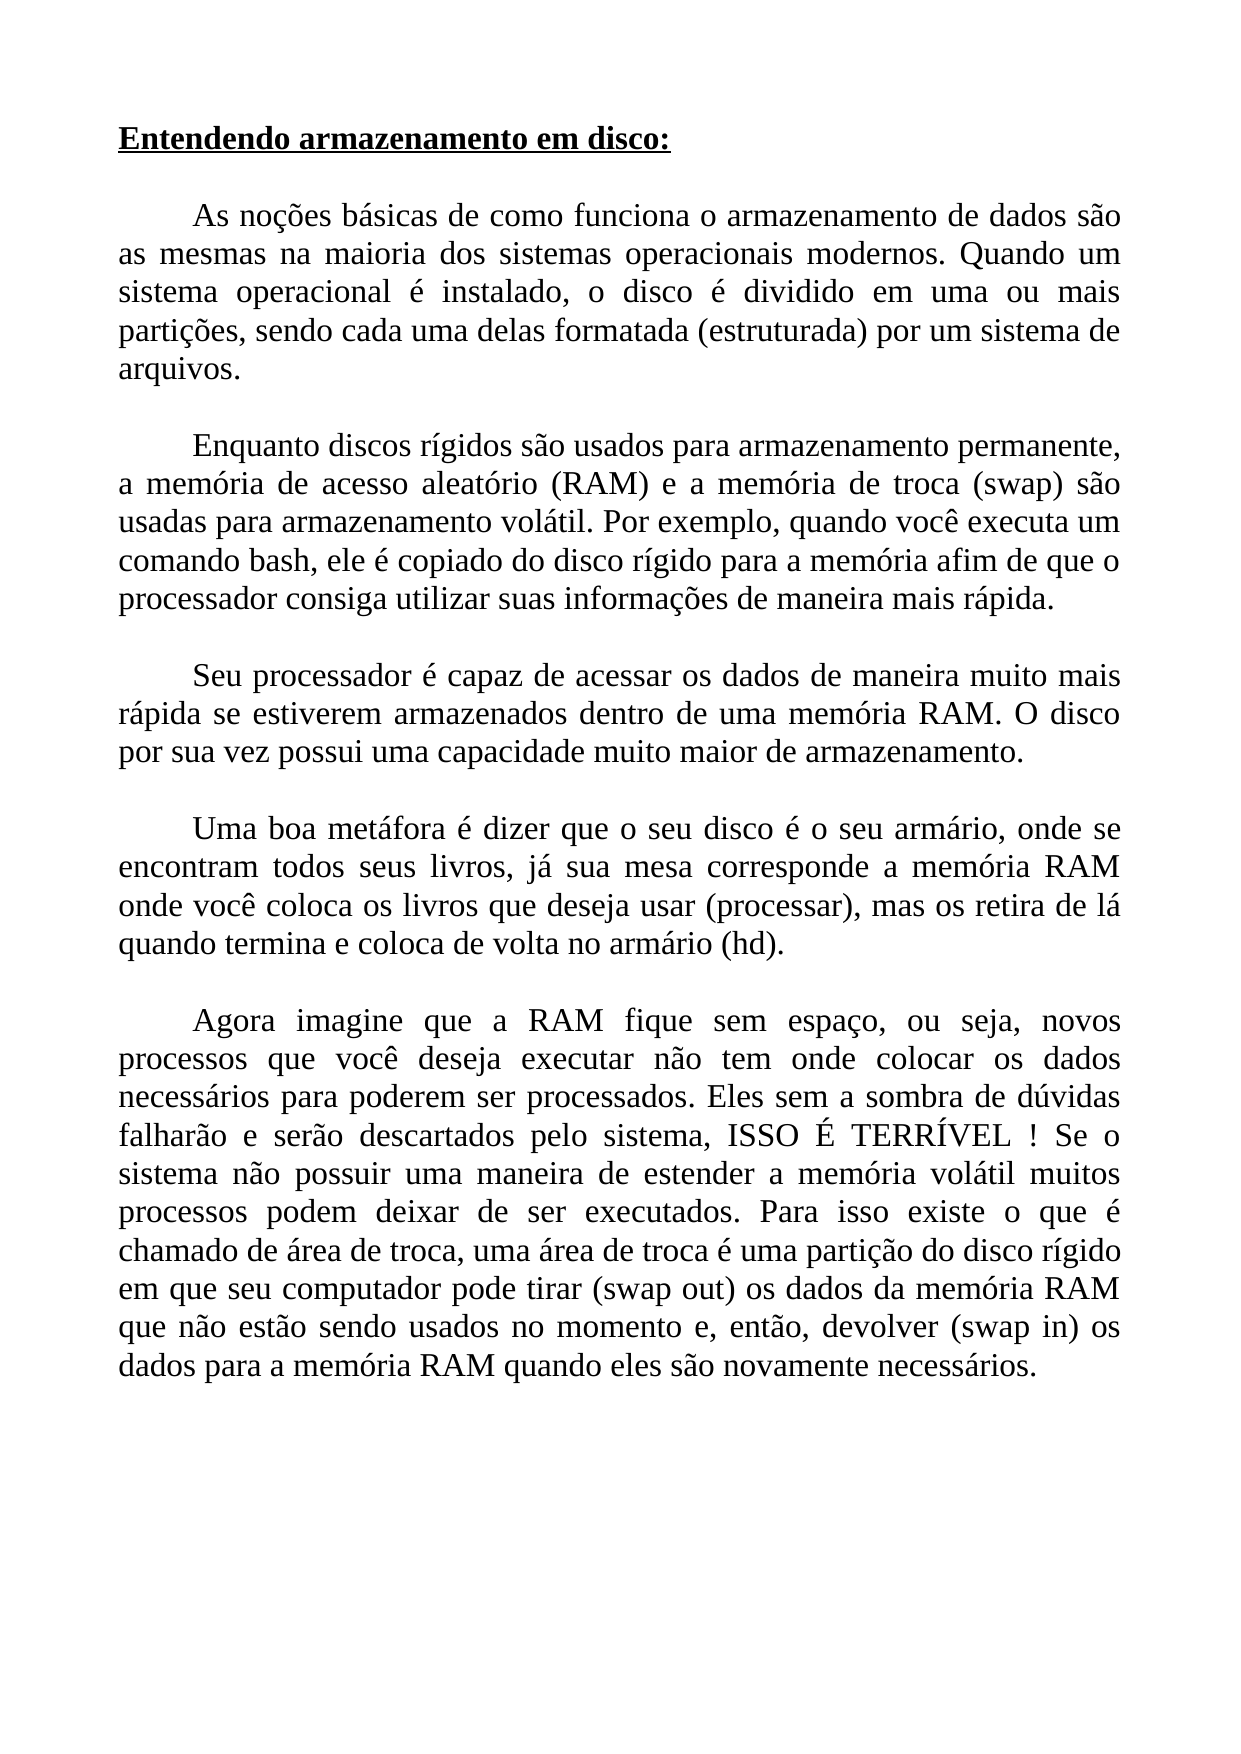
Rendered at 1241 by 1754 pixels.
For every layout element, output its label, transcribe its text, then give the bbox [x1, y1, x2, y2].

text Entendendo armazenamento em disco: [118, 118, 1122, 156]
text Enquanto discos rígidos são usados para armazenamento permanente, a memória de acesso aleatório (RAM) e a memória de troca (swap) são usadas para armazenamento volátil. Por exemplo, quando você executa um comando bash, ele é copiado do disco rígido para a memória afim de que o processador consiga utilizar suas informações de maneira mais rápida. [118, 425, 1122, 616]
text Agora imagine que a RAM fique sem espaço, ou seja, novos processos que você deseja executar não tem onde colocar os dados necessários para poderem ser processados. Eles sem a sombra de dúvidas falharão e serão descartados pelo sistema, ISSO É TERRÍVEL ! Se o sistema não possuir uma maneira de estender a memória volátil muitos processos podem deixar de ser executados. Para isso existe o que é chamado de área de troca, uma área de troca é uma partição do disco rígido em que seu computador pode tirar (swap out) os dados da memória RAM que não estão sendo usados no momento e, então, devolver (swap in) os dados para a memória RAM quando eles são novamente necessários. [118, 1000, 1122, 1383]
text Seu processador é capaz de acessar os dados de maneira muito mais rápida se estiverem armazenados dentro de uma memória RAM. O disco por sua vez possui uma capacidade muito maior de armazenamento. [118, 655, 1122, 770]
text As noções básicas de como funciona o armazenamento de dados são as mesmas na maioria dos sistemas operacionais modernos. Quando um sistema operacional é instalado, o disco é dividido em uma ou mais partições, sendo cada uma delas formatada (estruturada) por um sistema de arquivos. [118, 195, 1122, 386]
text Uma boa metáfora é dizer que o seu disco é o seu armário, onde se encontram todos seus livros, já sua mesa corresponde a memória RAM onde você coloca os livros que deseja usar (processar), mas os retira de lá quando termina e coloca de volta no armário (hd). [118, 808, 1122, 961]
